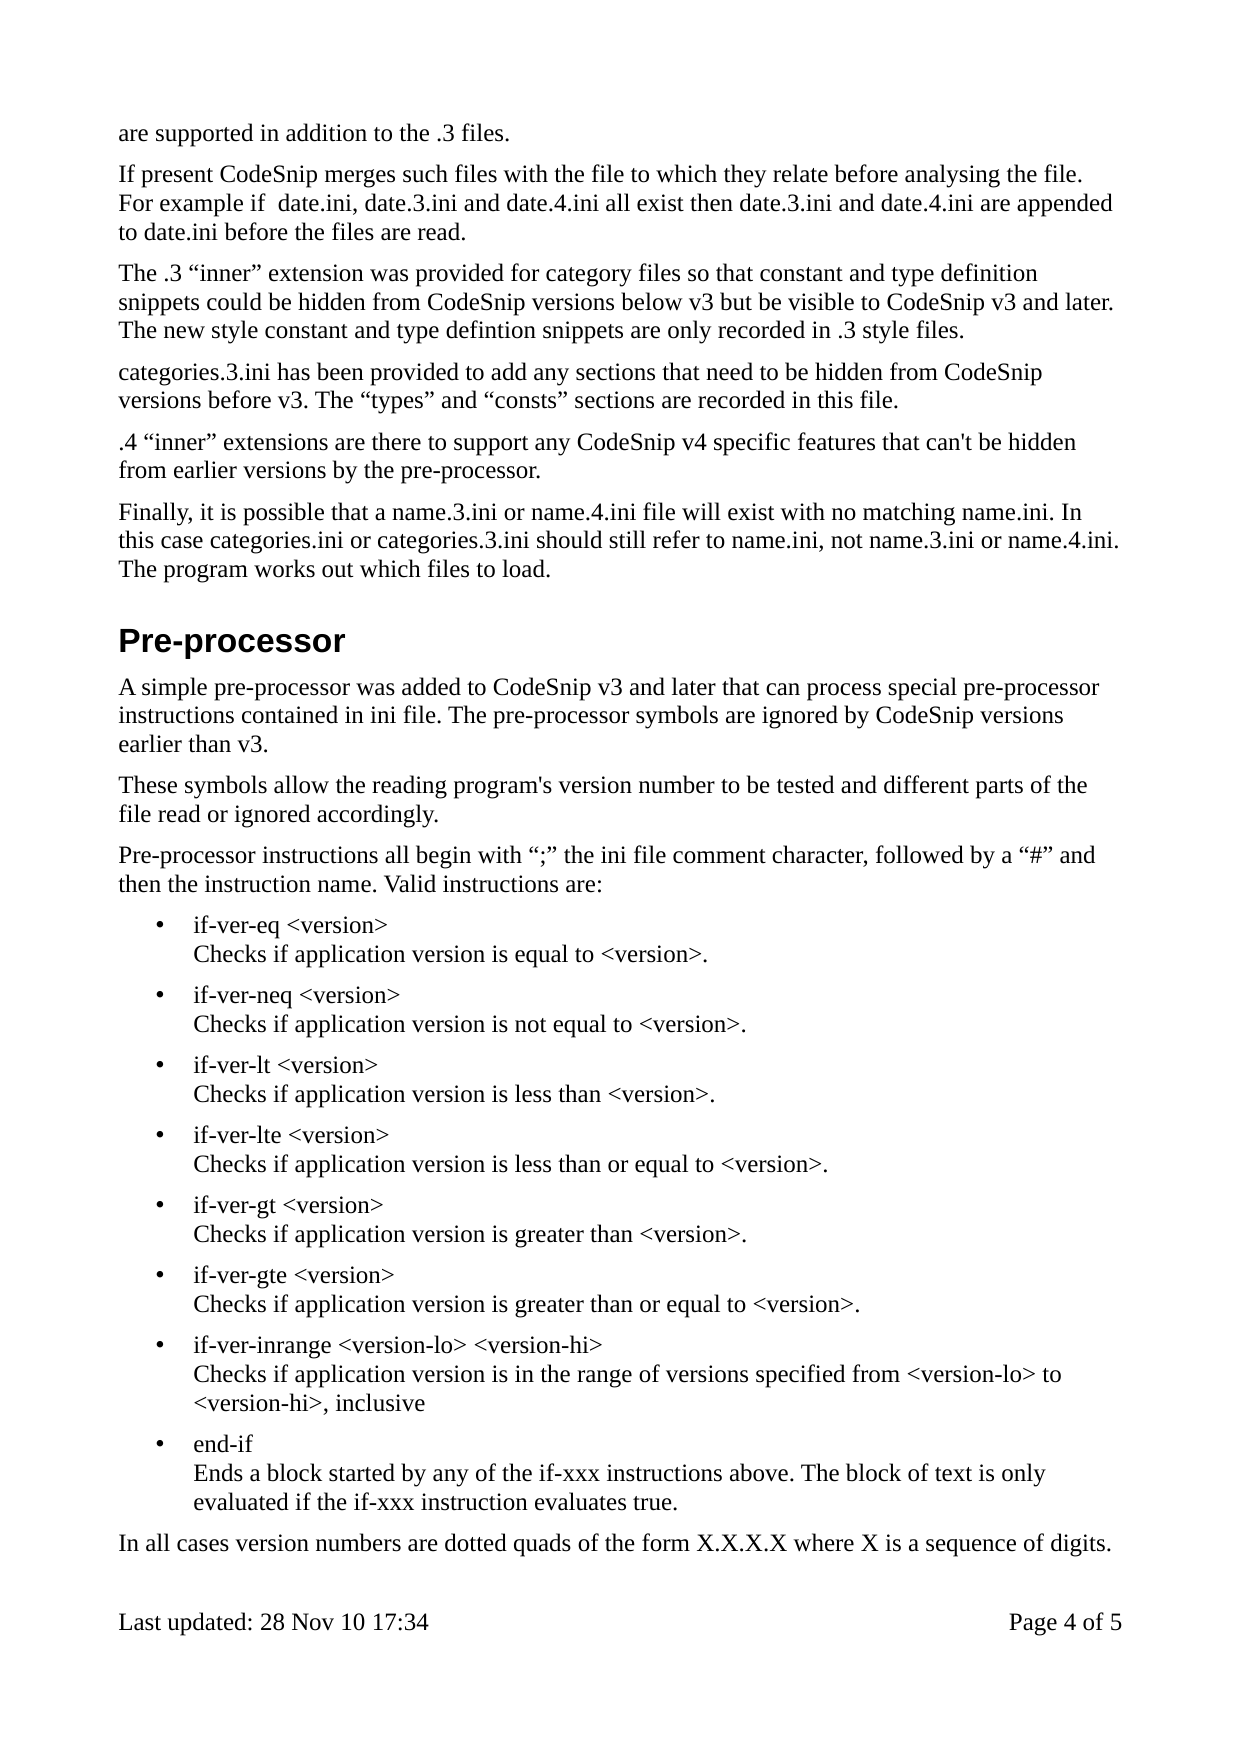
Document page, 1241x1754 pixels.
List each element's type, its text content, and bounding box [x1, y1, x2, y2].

text In all cases version numbers are dotted quads of the form X.X.X.X where X is a sequence of digits. [118, 1528, 1122, 1557]
text Pre-processor instructions all begin with “;” the ini file comment character, followed by a “#” and then the instruction name. Valid instructions are: [118, 841, 1122, 898]
list if-ver-lt <version> Checks if application version is less than <version>. [156, 1051, 1122, 1108]
text are supported in addition to the .3 files. [118, 118, 1122, 147]
text Finally, it is possible that a name.3.ini or name.4.ini file will exist with no matching name.ini. In this case categories.ini or categories.3.ini should still refer to name.ini, not name.3.ini or name.4.ini. The program works out which files to load. [118, 497, 1122, 583]
list if-ver-lte <version> Checks if application version is less than or equal to <version>. [156, 1121, 1122, 1178]
list end-if Ends a block started by any of the if-xxx instructions above. The block of text is only evaluated if the if-xxx instruction evaluates true. [156, 1429, 1122, 1516]
list if-ver-gt <version> Checks if application version is greater than <version>. [156, 1191, 1122, 1248]
text .4 “inner” extensions are there to support any CodeSnip v4 specific features that can't be hidden from earlier versions by the pre-processor. [118, 427, 1122, 484]
text The .3 “inner” extension was provided for category files so that constant and type definition snippets could be hidden from CodeSnip versions below v3 but be visible to CodeSnip v3 and later. The new style constant and type defintion snippets are only recorded in .3 style files. [118, 258, 1122, 344]
text If present CodeSnip merges such files with the file to which they relate before analysing the file. For example if date.ini, date.3.ini and date.4.ini all exist then date.3.ini and date.4.ini are appended to date.ini before the files are read. [118, 159, 1122, 246]
list if-ver-gte <version> Checks if application version is greater than or equal to <version>. [156, 1261, 1122, 1318]
list if-ver-neq <version> Checks if application version is not equal to <version>. [156, 981, 1122, 1038]
text These symbols allow the reading program's version number to be tested and different parts of the file read or ignored accordingly. [118, 771, 1122, 828]
list if-ver-eq <version> Checks if application version is equal to <version>. [156, 911, 1122, 968]
subtitle Pre-processor [118, 621, 1122, 659]
text categories.3.ini has been provided to add any sections that need to be hidden from CodeSnip versions before v3. The “types” and “consts” sections are recorded in this file. [118, 357, 1122, 414]
list if-ver-inrange <version-lo> <version-hi> Checks if application version is in the range of versions specified from <version-lo> to <version-hi>, inclusive [156, 1331, 1122, 1417]
text A simple pre-processor was added to CodeSnip v3 and later that can process special pre-processor instructions contained in ini file. The pre-processor symbols are ignored by CodeSnip versions earlier than v3. [118, 672, 1122, 758]
